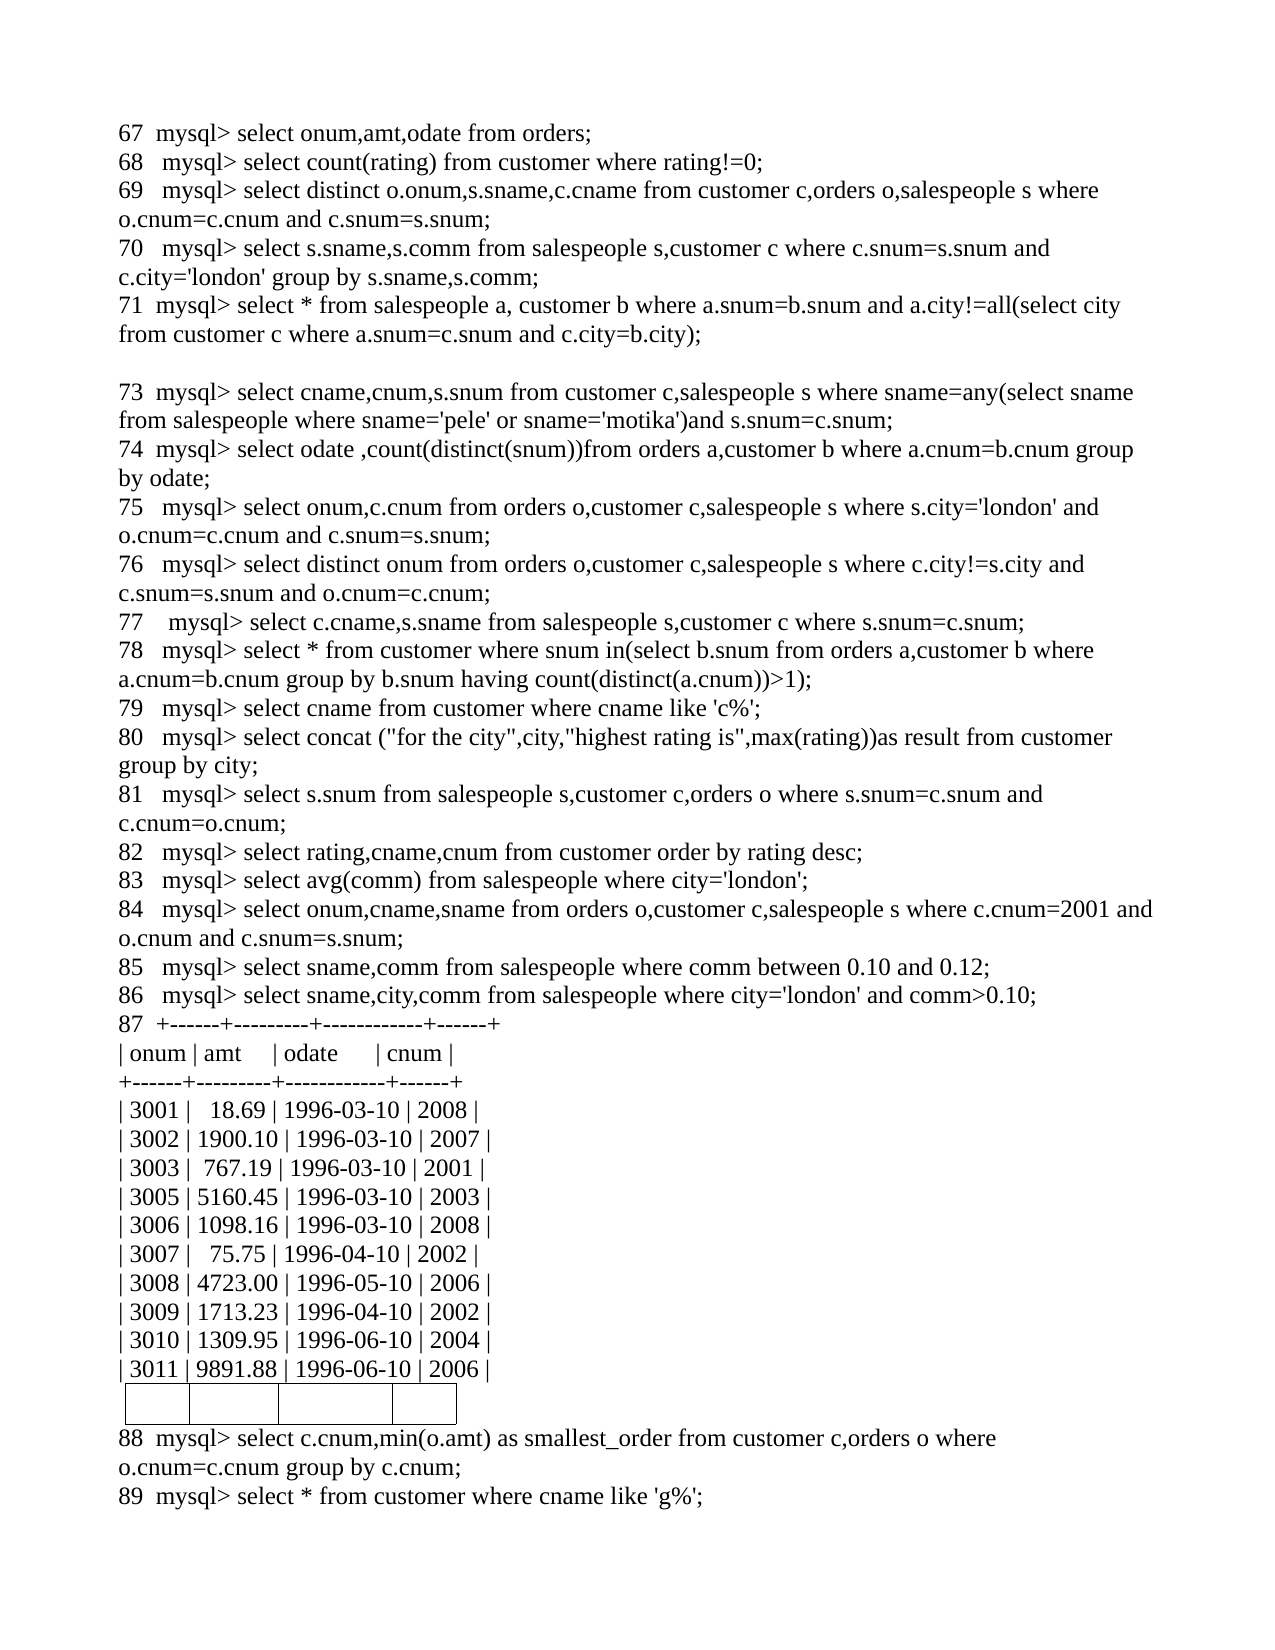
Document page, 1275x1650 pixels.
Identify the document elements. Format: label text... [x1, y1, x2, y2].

text 80 mysql> select concat ("for the city",city,"highest rating is",max(rating))as result from customer group by city; [118, 722, 1157, 779]
text 79 mysql> select cname from customer where cname like 'c%'; [118, 693, 1157, 722]
table_header [190, 1384, 278, 1423]
text 89 mysql> select * from customer where cname like 'g%'; [118, 1481, 1157, 1510]
text 70 mysql> select s.sname,s.comm from salespeople s,customer c where c.snum=s.snum and c.city='london' group by s.sname,s.comm; [118, 233, 1157, 291]
text 85 mysql> select sname,comm from salespeople where comm between 0.10 and 0.12; [118, 952, 1157, 981]
text | 3007 | 75.75 | 1996-04-10 | 2002 | [118, 1239, 1157, 1268]
text 69 mysql> select distinct o.onum,s.sname,c.cname from customer c,orders o,salespeople s where o.cnum=c.cnum and c.snum=s.snum; [118, 176, 1157, 233]
text | 3010 | 1309.95 | 1996-06-10 | 2004 | [118, 1326, 1157, 1354]
text 86 mysql> select sname,city,comm from salespeople where city='london' and comm>0.10; [118, 981, 1157, 1009]
text 83 mysql> select avg(comm) from salespeople where city='london'; [118, 866, 1157, 894]
text | 3005 | 5160.45 | 1996-03-10 | 2003 | [118, 1182, 1157, 1211]
text 78 mysql> select * from customer where snum in(select b.snum from orders a,customer b where a.cnum=b.cnum group by b.snum having count(distinct(a.cnum))>1); [118, 636, 1157, 693]
text +------+---------+------------+------+ [118, 1067, 1157, 1096]
text 68 mysql> select count(rating) from customer where rating!=0; [118, 147, 1157, 176]
text 75 mysql> select onum,c.cnum from orders o,customer c,salespeople s where s.city='london' and o.cnum=c.cnum and c.snum=s.snum; [118, 492, 1157, 549]
text | 3003 | 767.19 | 1996-03-10 | 2001 | [118, 1153, 1157, 1182]
text | 3002 | 1900.10 | 1996-03-10 | 2007 | [118, 1124, 1157, 1153]
text | onum | amt | odate | cnum | [118, 1038, 1157, 1067]
text 73 mysql> select cname,cnum,s.snum from customer c,salespeople s where sname=any(select sname from salespeople where sname='pele' or sname='motika')and s.snum=c.snum; [118, 377, 1157, 434]
text 76 mysql> select distinct onum from orders o,customer c,salespeople s where c.city!=s.city and c.snum=s.snum and o.cnum=c.cnum; [118, 549, 1157, 607]
text 84 mysql> select onum,cname,sname from orders o,customer c,salespeople s where c.cnum=2001 and o.cnum and c.snum=s.snum; [118, 894, 1157, 952]
text 67 mysql> select onum,amt,odate from orders; [118, 118, 1157, 147]
text 74 mysql> select odate ,count(distinct(snum))from orders a,customer b where a.cnum=b.cnum group by odate; [118, 434, 1157, 492]
text 88 mysql> select c.cnum,min(o.amt) as smallest_order from customer c,orders o where o.cnum=c.cnum group by c.cnum; [118, 1423, 1157, 1481]
table_header [393, 1384, 456, 1423]
text 82 mysql> select rating,cname,cnum from customer order by rating desc; [118, 837, 1157, 866]
text | 3008 | 4723.00 | 1996-05-10 | 2006 | [118, 1268, 1157, 1297]
text 71 mysql> select * from salespeople a, customer b where a.snum=b.snum and a.city!=all(select city from customer c where a.snum=c.snum and c.city=b.city); [118, 291, 1157, 348]
text | 3009 | 1713.23 | 1996-04-10 | 2002 | [118, 1297, 1157, 1326]
text 81 mysql> select s.snum from salespeople s,customer c,orders o where s.snum=c.snum and c.cnum=o.cnum; [118, 779, 1157, 837]
text 87 +------+---------+------------+------+ [118, 1009, 1157, 1038]
text 77 mysql> select c.cname,s.sname from salespeople s,customer c where s.snum=c.snum; [118, 607, 1157, 636]
text | 3006 | 1098.16 | 1996-03-10 | 2008 | [118, 1211, 1157, 1239]
text | 3011 | 9891.88 | 1996-06-10 | 2006 | [118, 1354, 1157, 1383]
table_header [126, 1384, 189, 1423]
table_header [279, 1384, 392, 1423]
text | 3001 | 18.69 | 1996-03-10 | 2008 | [118, 1096, 1157, 1124]
